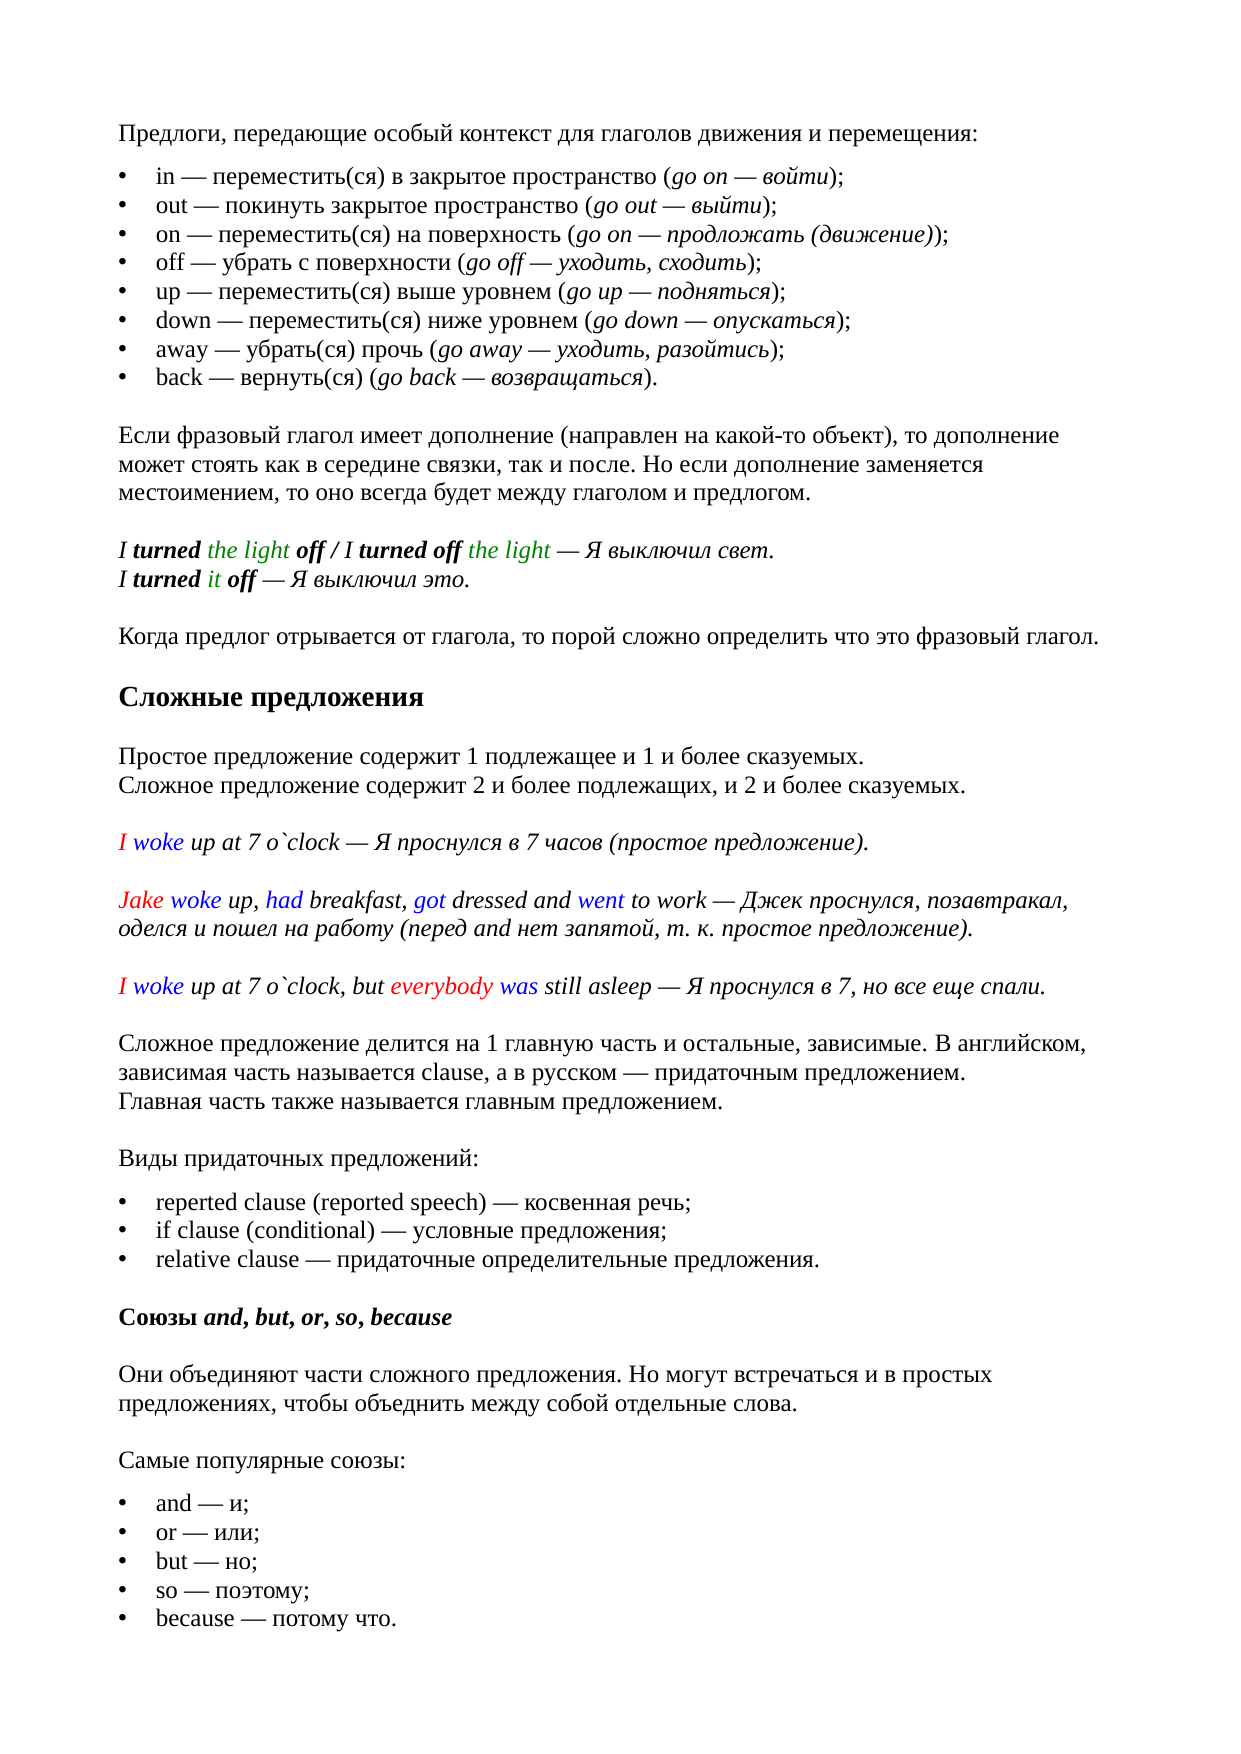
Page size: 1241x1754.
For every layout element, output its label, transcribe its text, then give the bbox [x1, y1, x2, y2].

list if clause (conditional) — условные предложения; [118, 1215, 1122, 1244]
text Сложное предложение содержит 2 и более подлежащих, и 2 и более сказуемых. [118, 770, 1122, 798]
text Виды придаточных предложений: [118, 1143, 1122, 1172]
text Предлоги, передающие особый контекст для глаголов движения и перемещения: [118, 118, 1122, 147]
list down — переместить(ся) ниже уровнем (go down — опускаться); [118, 305, 1122, 334]
list so — поэтому; [118, 1575, 1122, 1603]
list out — покинуть закрытое пространство (go out — выйти); [118, 190, 1122, 219]
text Союзы and, but, or, so, because [118, 1302, 1122, 1330]
list because — потому что. [118, 1603, 1122, 1632]
text Сложное предложение делится на 1 главную часть и остальные, зависимые. В английском, зависимая часть называется clause, а в русском — придаточным предложением. [118, 1028, 1122, 1086]
text I woke up at 7 o`clock — Я проснулся в 7 часов (простое предложение). [118, 827, 1122, 856]
list and — и; [118, 1488, 1122, 1517]
list reperted clause (reported speech) — косвенная речь; [118, 1187, 1122, 1215]
text I woke up at 7 o`clock, but everybody was still asleep — Я проснулся в 7, но все еще спали. [118, 971, 1122, 1000]
list off — убрать с поверхности (go off — уходить, сходить); [118, 247, 1122, 276]
text Самые популярные союзы: [118, 1445, 1122, 1474]
text Jake woke up, had breakfast, got dressed and went to work — Джек проснулся, позавтракал, оделся и пошел на работу (перед and нет запятой, т. к. простое предложение). [118, 885, 1122, 942]
text Они объединяют части сложного предложения. Но могут встречаться и в простых предложениях, чтобы объеднить между собой отдельные слова. [118, 1359, 1122, 1417]
text Сложные предложения [118, 679, 1122, 712]
text Простое предложение содержит 1 подлежащее и 1 и более сказуемых. [118, 741, 1122, 770]
list away — убрать(ся) прочь (go away — уходить, разойтись); [118, 334, 1122, 362]
text Главная часть также называется главным предложением. [118, 1086, 1122, 1115]
text I turned the light off / I turned off the light — Я выключил свет. [118, 535, 1122, 564]
list but — но; [118, 1546, 1122, 1575]
list back — вернуть(ся) (go back — возвращаться). [118, 362, 1122, 391]
list in — переместить(ся) в закрытое пространство (go on — войти); [118, 161, 1122, 190]
list on — переместить(ся) на поверхность (go on — продложать (движение)); [118, 219, 1122, 247]
text Если фразовый глагол имеет дополнение (направлен на какой-то объект), то дополнение может стоять как в середине связки, так и после. Но если дополнение заменяется местоимением, то оно всегда будет между глаголом и предлогом. [118, 420, 1122, 506]
list up — переместить(ся) выше уровнем (go up — подняться); [118, 276, 1122, 305]
list relative clause — придаточные определительные предложения. [118, 1244, 1122, 1273]
list or — или; [118, 1517, 1122, 1546]
text Когда предлог отрывается от глагола, то порой сложно определить что это фразовый глагол. [118, 621, 1122, 650]
text I turned it off — Я выключил это. [118, 564, 1122, 592]
